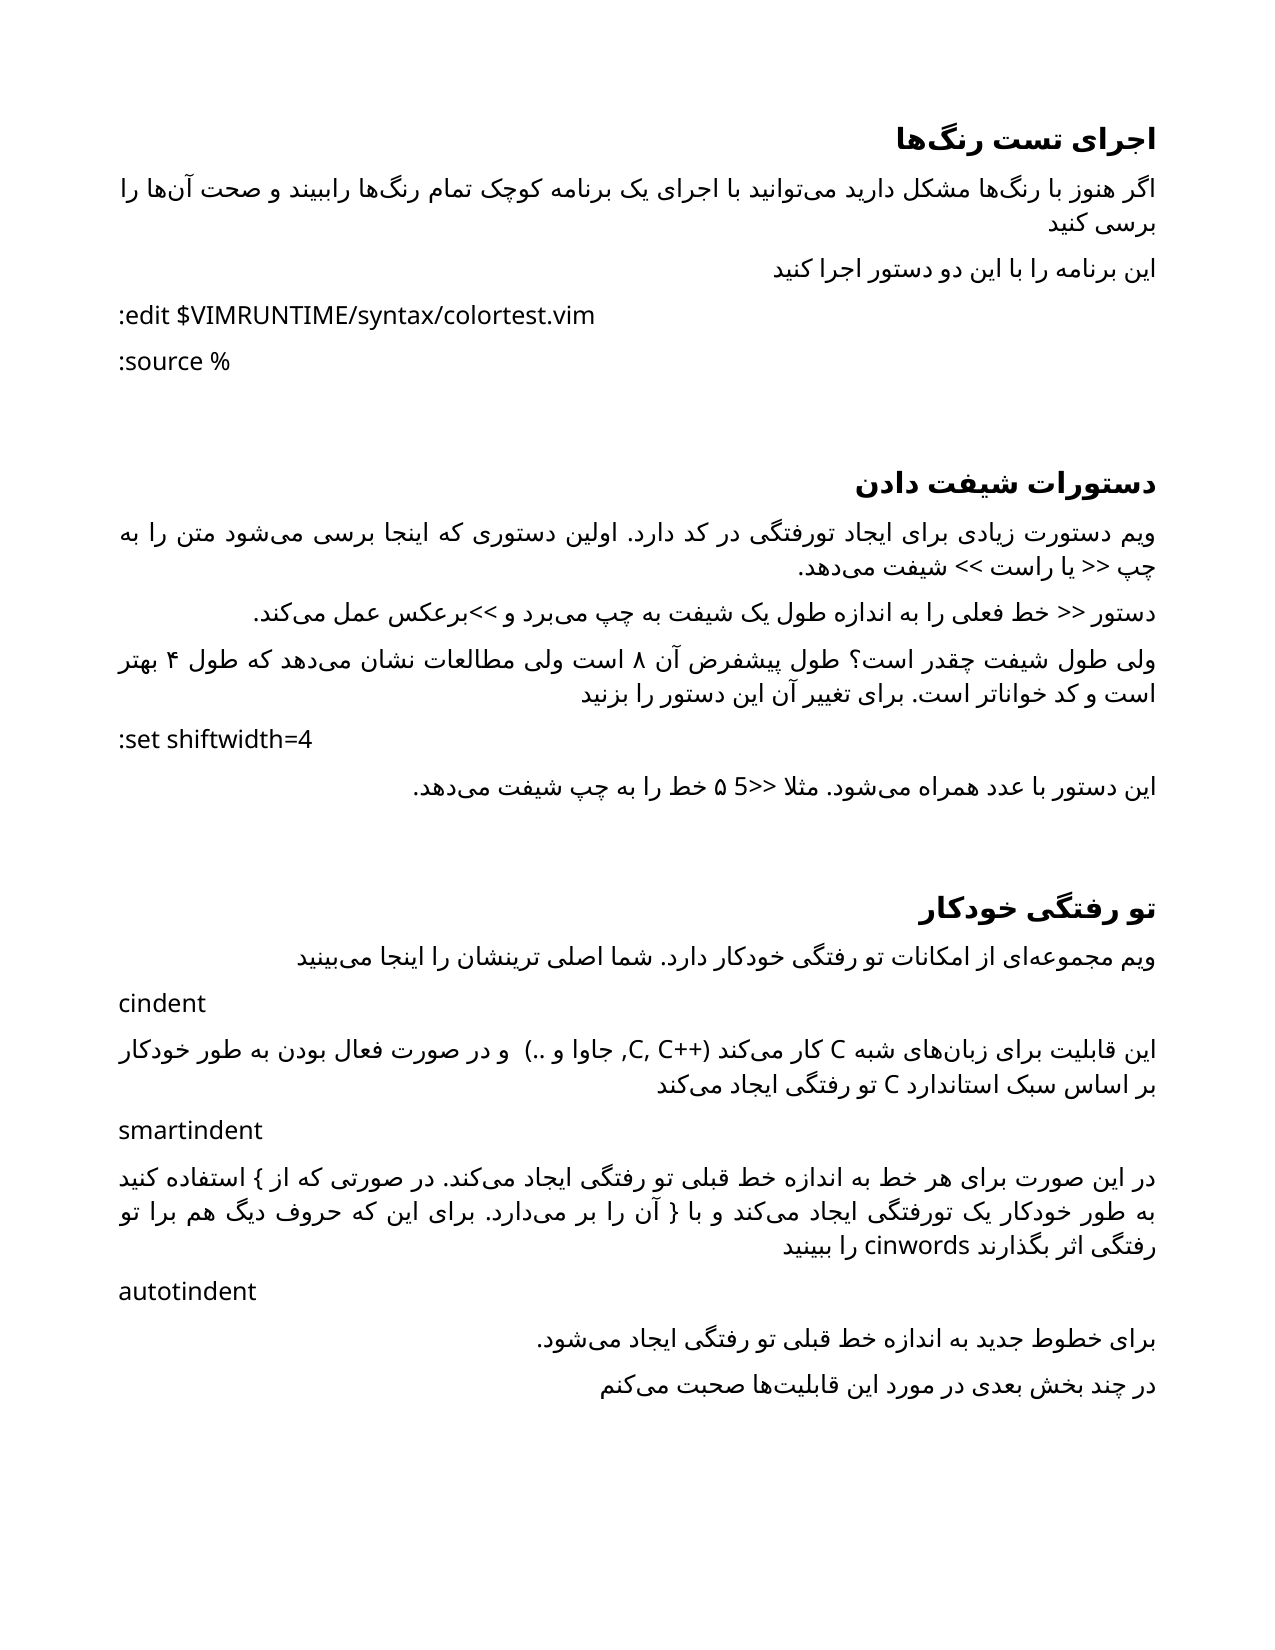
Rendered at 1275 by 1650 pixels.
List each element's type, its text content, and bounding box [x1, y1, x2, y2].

text ولی طول شیفت چقدر است؟ طول پیشفرض آن ۸ است ولی مطالعات نشان می‌دهد که طول ۴ بهتر است و کد خواناتر است. برای تغییر آن این دستور را بزنید [118, 642, 1157, 710]
text این دستور با عدد همراه می‌شود. مثلا <<5 ۵ خط را به چپ شیفت می‌دهد. [118, 769, 1157, 803]
subtitle دستورات شیفت دادن [118, 462, 1157, 502]
text اگر هنوز با رنگ‌ها مشکل دارید می‌توانید با اجرای یک برنامه کوچک تمام رنگ‌ها راببیند و صحت آن‌ها را برسی کنید [118, 170, 1157, 238]
text :edit $VIMRUNTIME/syntax/colortest.vim [118, 297, 1157, 332]
text cindent [118, 986, 1157, 1020]
text :source % [118, 344, 1157, 378]
text smartindent [118, 1113, 1157, 1147]
text برای خطوط جدید به اندازه خط قبلی تو رفتگی ایجاد می‌شود. [118, 1321, 1157, 1355]
text در این صورت برای هر خط به اندازه خط قبلی تو رفتگی ایجاد می‌کند. در صورتی که از } استفاده کنید به طور خودکار یک تورفتگی ایجاد می‌کند و با { آن را بر می‌دارد. برای این که حروف دیگ هم برا تو رفتگی اثر بگذارند cinwords را ببینید [118, 1159, 1157, 1262]
subtitle اجرای تست رنگ‌ها [118, 118, 1157, 158]
text autotindent [118, 1274, 1157, 1308]
text ویم دستورت زیادی برای ایجاد تورفتگی در کد دارد. اولین دستوری که اینجا برسی می‌شود متن را به چپ << یا راست >> شیفت می‌دهد. [118, 514, 1157, 582]
text :set shiftwidth=4 [118, 722, 1157, 756]
text این برنامه را با این دو دستور اجرا کنید [118, 251, 1157, 285]
text در چند بخش بعدی در مورد این قابلیت‌ها صحبت می‌کنم [118, 1367, 1157, 1401]
text دستور << خط فعلی را به اندازه طول یک شیفت به چپ می‌برد و >>‌برعکس عمل می‌کند. [118, 595, 1157, 629]
text این قابلیت برای زبان‌های شبه C کار می‌کند (++C, C, جاوا و ..) و در صورت فعال بودن به طور خودکار بر اساس سبک استاندارد C تو رفتگی ایجاد می‌کند [118, 1032, 1157, 1100]
subtitle تو رفتگی خودکار [118, 887, 1157, 927]
text ویم مجموعه‌ای از امکانات تو رفتگی خودکار دارد. شما اصلی ترینشان را اینجا می‌بینید [118, 939, 1157, 973]
